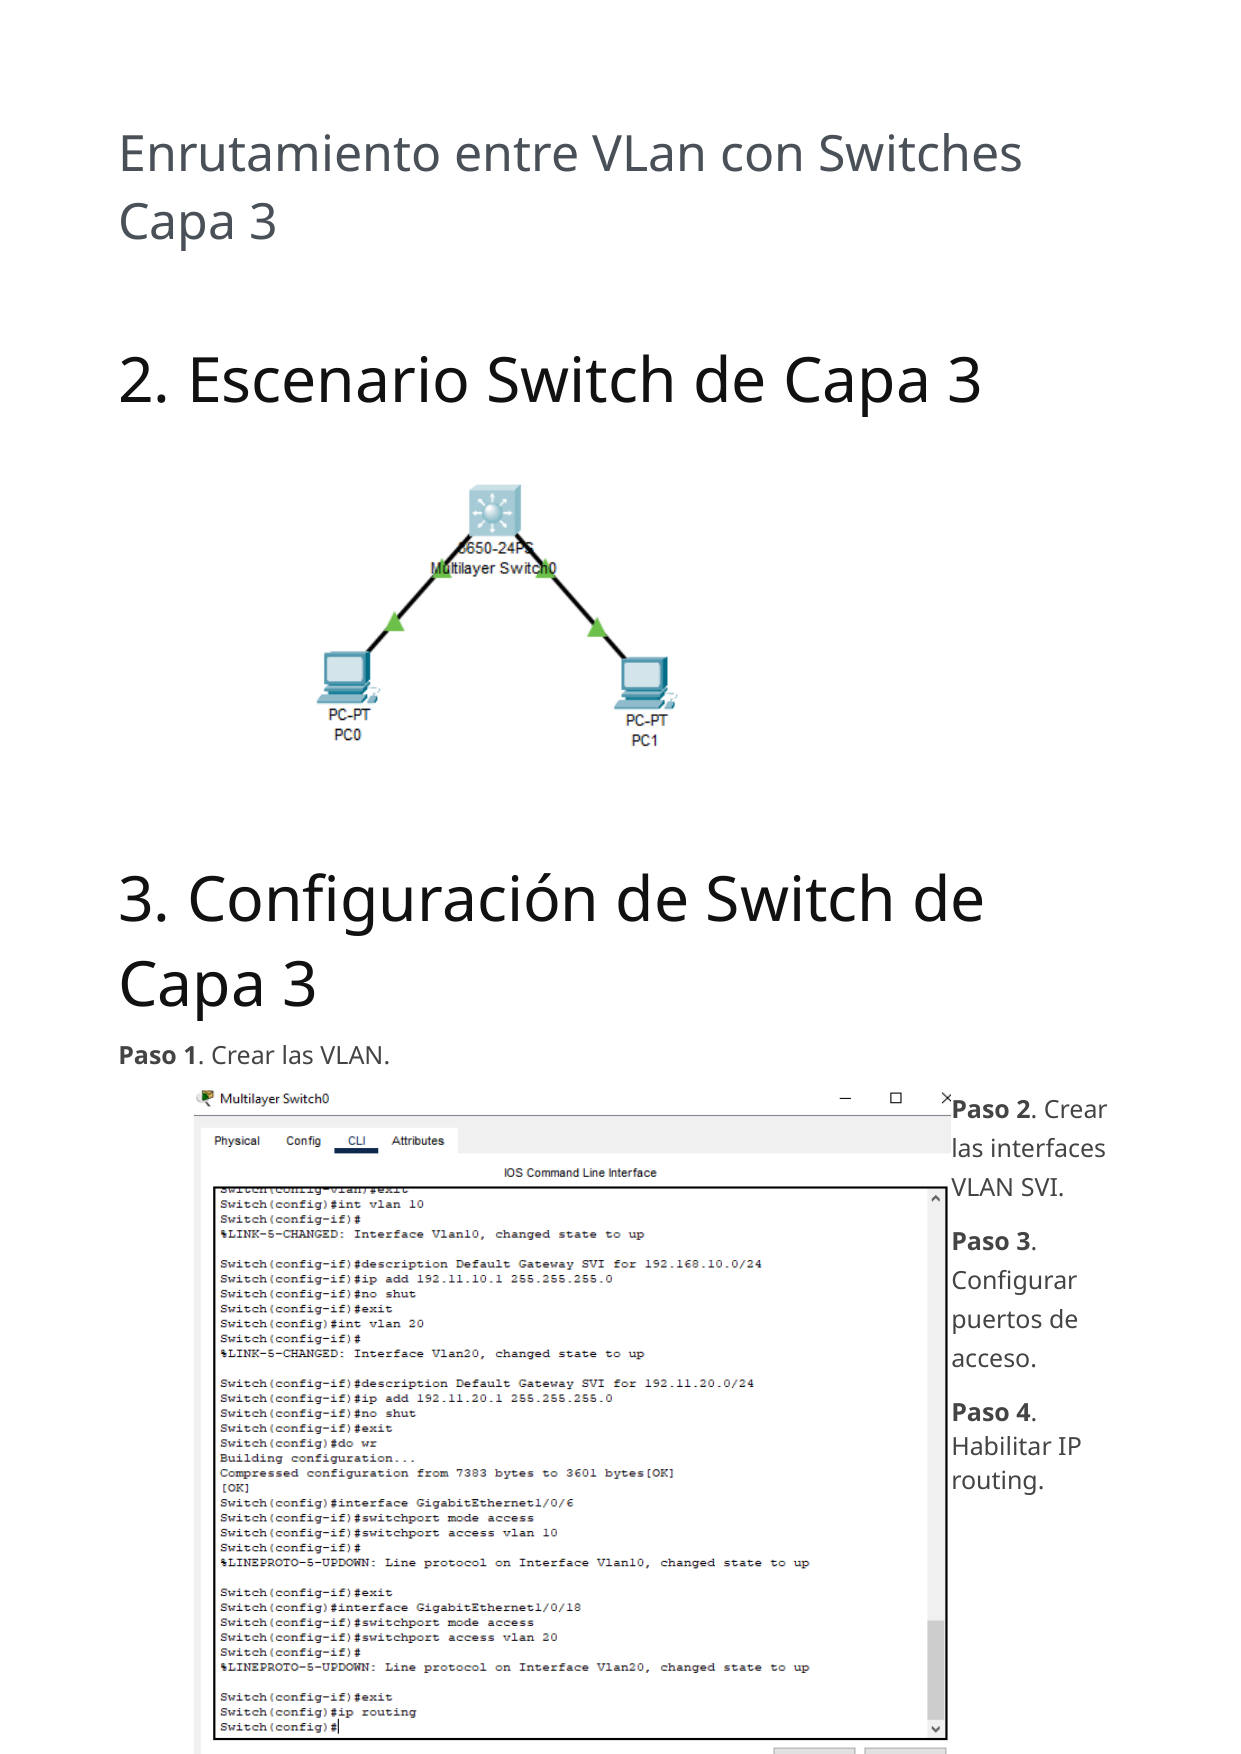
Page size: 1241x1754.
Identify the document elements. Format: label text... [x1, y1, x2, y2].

subtitle Enrutamiento entre VLan con Switches Capa 3 [118, 118, 1122, 254]
text Paso 1. Crear las VLAN. [118, 1037, 1122, 1072]
text [118, 1223, 193, 1375]
text [118, 1091, 193, 1204]
text [118, 1394, 193, 1497]
subtitle 2. Escenario Switch de Capa 3 [118, 335, 1122, 420]
picture [231, 426, 728, 772]
text Paso 2. Crear las interfaces VLAN SVI. [951, 1091, 1122, 1204]
text Paso 4. Habilitar IP routing. [951, 1394, 1122, 1497]
text Paso 3. Configurar puertos de acceso. [951, 1223, 1122, 1375]
picture [193, 1084, 951, 1754]
subtitle 3. Configuración de Switch de Capa 3 [118, 855, 1122, 1025]
